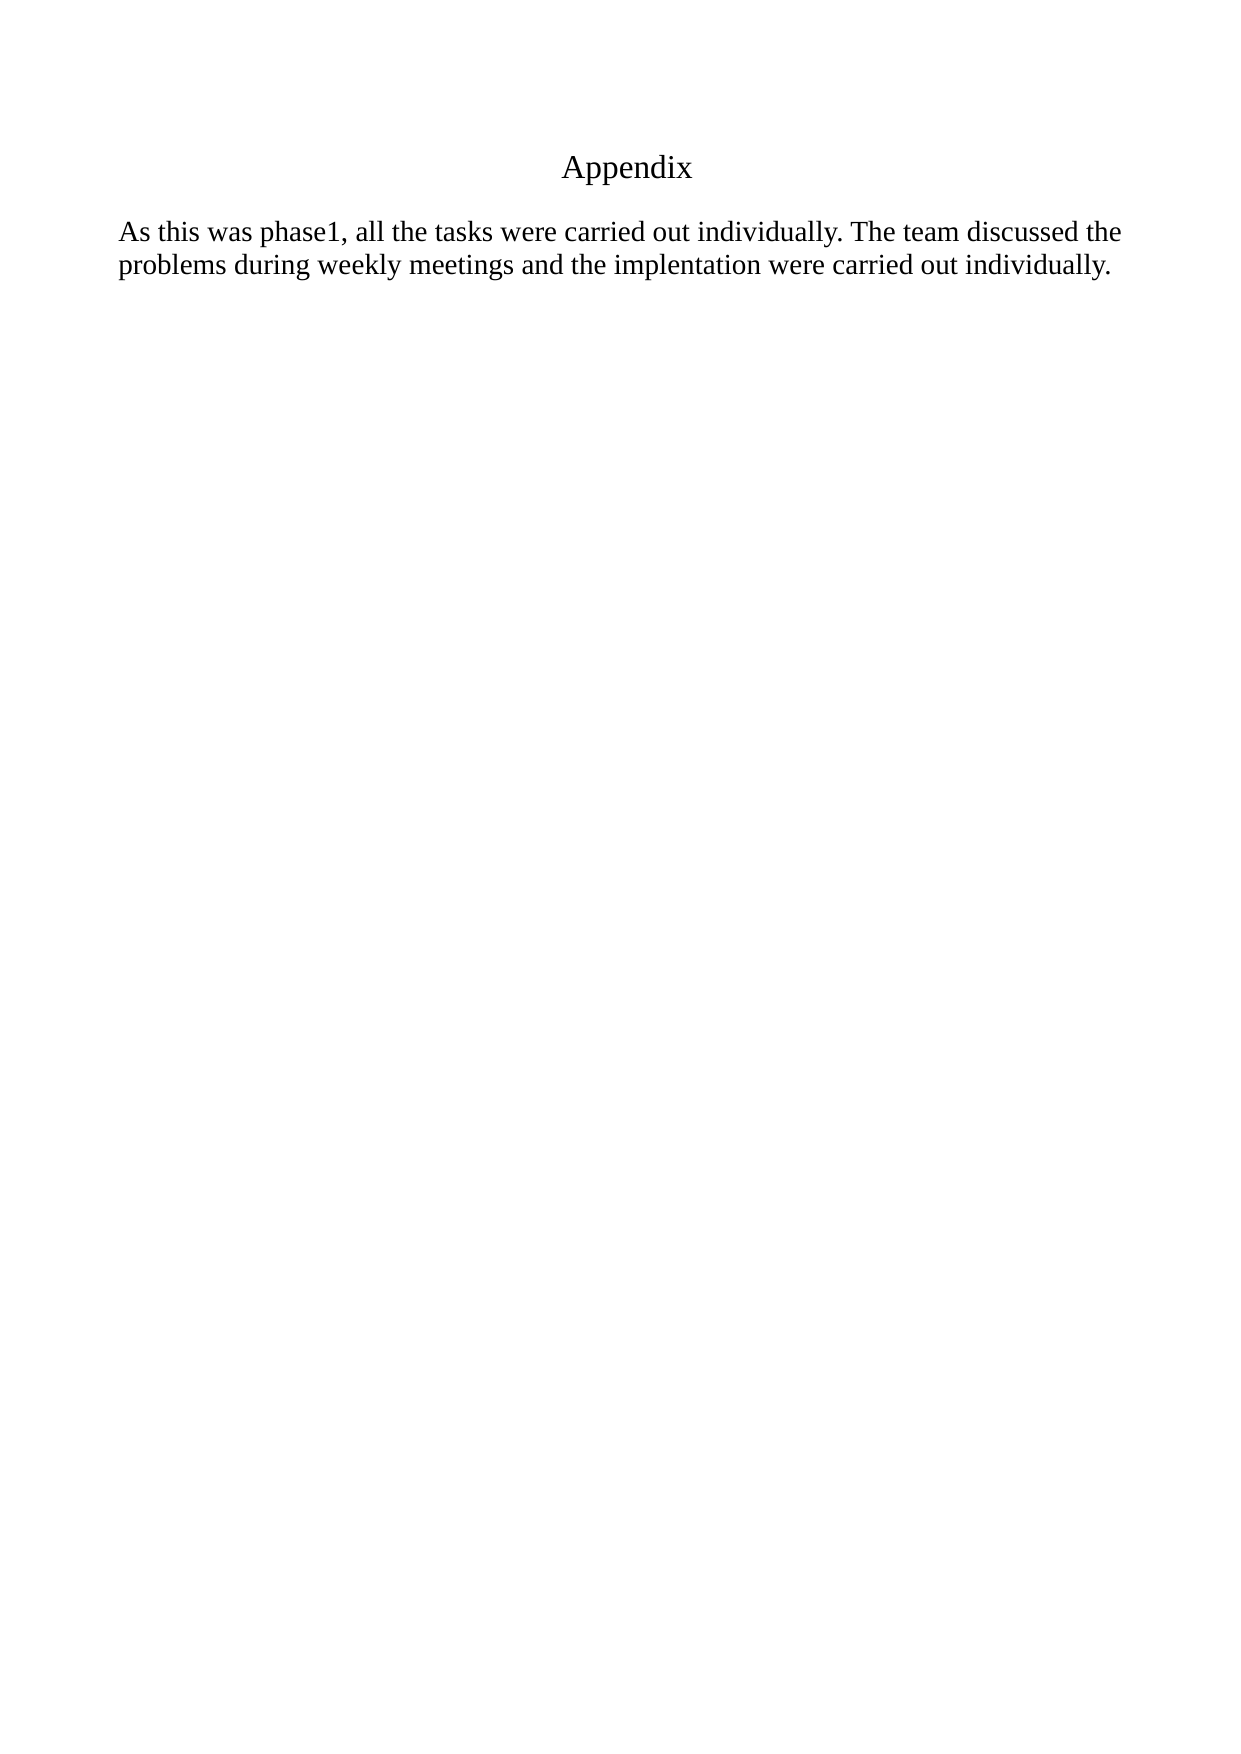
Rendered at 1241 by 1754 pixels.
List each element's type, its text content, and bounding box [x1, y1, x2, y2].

text As this was phase1, all the tasks were carried out individually. The team discussed the problems during weekly meetings and the implentation were carried out individually. [118, 214, 1122, 281]
text Appendix [118, 147, 1122, 185]
